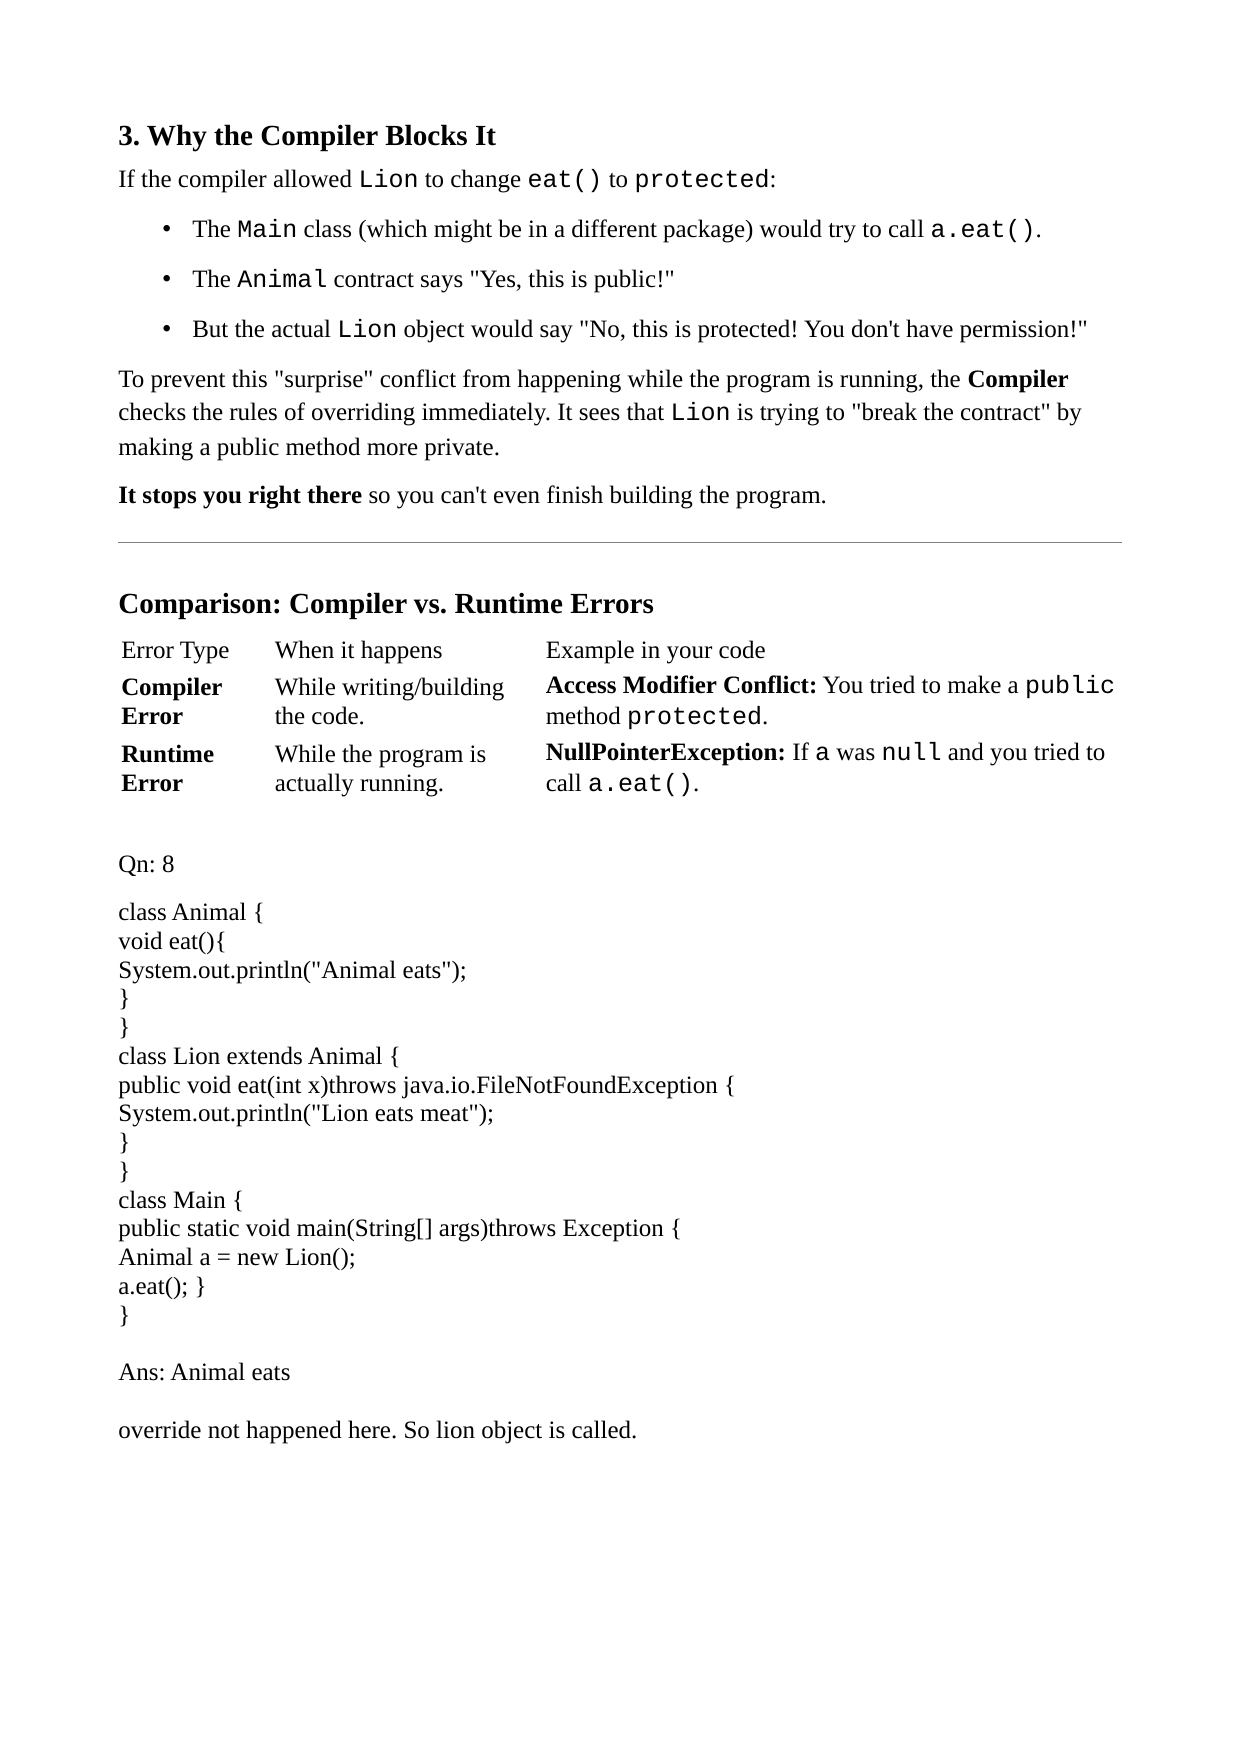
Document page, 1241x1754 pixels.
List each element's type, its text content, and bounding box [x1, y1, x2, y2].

text class Lion extends Animal { [118, 1041, 1122, 1070]
table_cell Access Modifier Conflict: You tried to make a public method protected. [543, 667, 1122, 734]
text } [118, 983, 1122, 1012]
text } [118, 1012, 1122, 1041]
text System.out.println("Lion eats meat"); [118, 1098, 1122, 1127]
list But the actual Lion object would say "No, this is protected! You don't have permission!" [162, 314, 1122, 345]
table_cell Compiler Error [118, 667, 272, 734]
table_cell NullPointerException: If a was null and you tried to call a.eat(). [543, 735, 1122, 802]
list The Animal contract says "Yes, this is public!" [162, 264, 1122, 295]
text public void eat(int x)throws java.io.FileNotFoundException { [118, 1070, 1122, 1098]
list The Main class (which might be in a different package) would try to call a.eat(). [162, 214, 1122, 245]
table_header Example in your code [543, 633, 1122, 667]
text Animal a = new Lion(); [118, 1242, 1122, 1271]
text To prevent this "surprise" conflict from happening while the program is running, the Compiler checks the rules of overriding immediately. It sees that Lion is trying to "break the contract" by making a public method more private. [118, 364, 1122, 461]
text } [118, 1156, 1122, 1185]
text public static void main(String[] args)throws Exception { [118, 1213, 1122, 1242]
text } [118, 1127, 1122, 1156]
text If the compiler allowed Lion to change eat() to protected: [118, 164, 1122, 195]
text Ans: Animal eats [118, 1357, 1122, 1386]
text a.eat(); } [118, 1271, 1122, 1300]
table_header Error Type [118, 633, 272, 667]
text Qn: 8 [118, 849, 1122, 878]
text } [118, 1300, 1122, 1328]
table_cell Runtime Error [118, 735, 272, 802]
text override not happened here. So lion object is called. [118, 1415, 1122, 1443]
text It stops you right there so you can't even finish building the program. [118, 480, 1122, 509]
subtitle Comparison: Compiler vs. Runtime Errors [118, 586, 1122, 620]
text class Main { [118, 1185, 1122, 1213]
text void eat(){ [118, 926, 1122, 955]
table_cell While writing/building the code. [272, 667, 543, 734]
text System.out.println("Animal eats"); [118, 955, 1122, 983]
subtitle 3. Why the Compiler Blocks It [118, 118, 1122, 152]
text class Animal { [118, 897, 1122, 926]
table_header When it happens [272, 633, 543, 667]
table_cell While the program is actually running. [272, 735, 543, 802]
